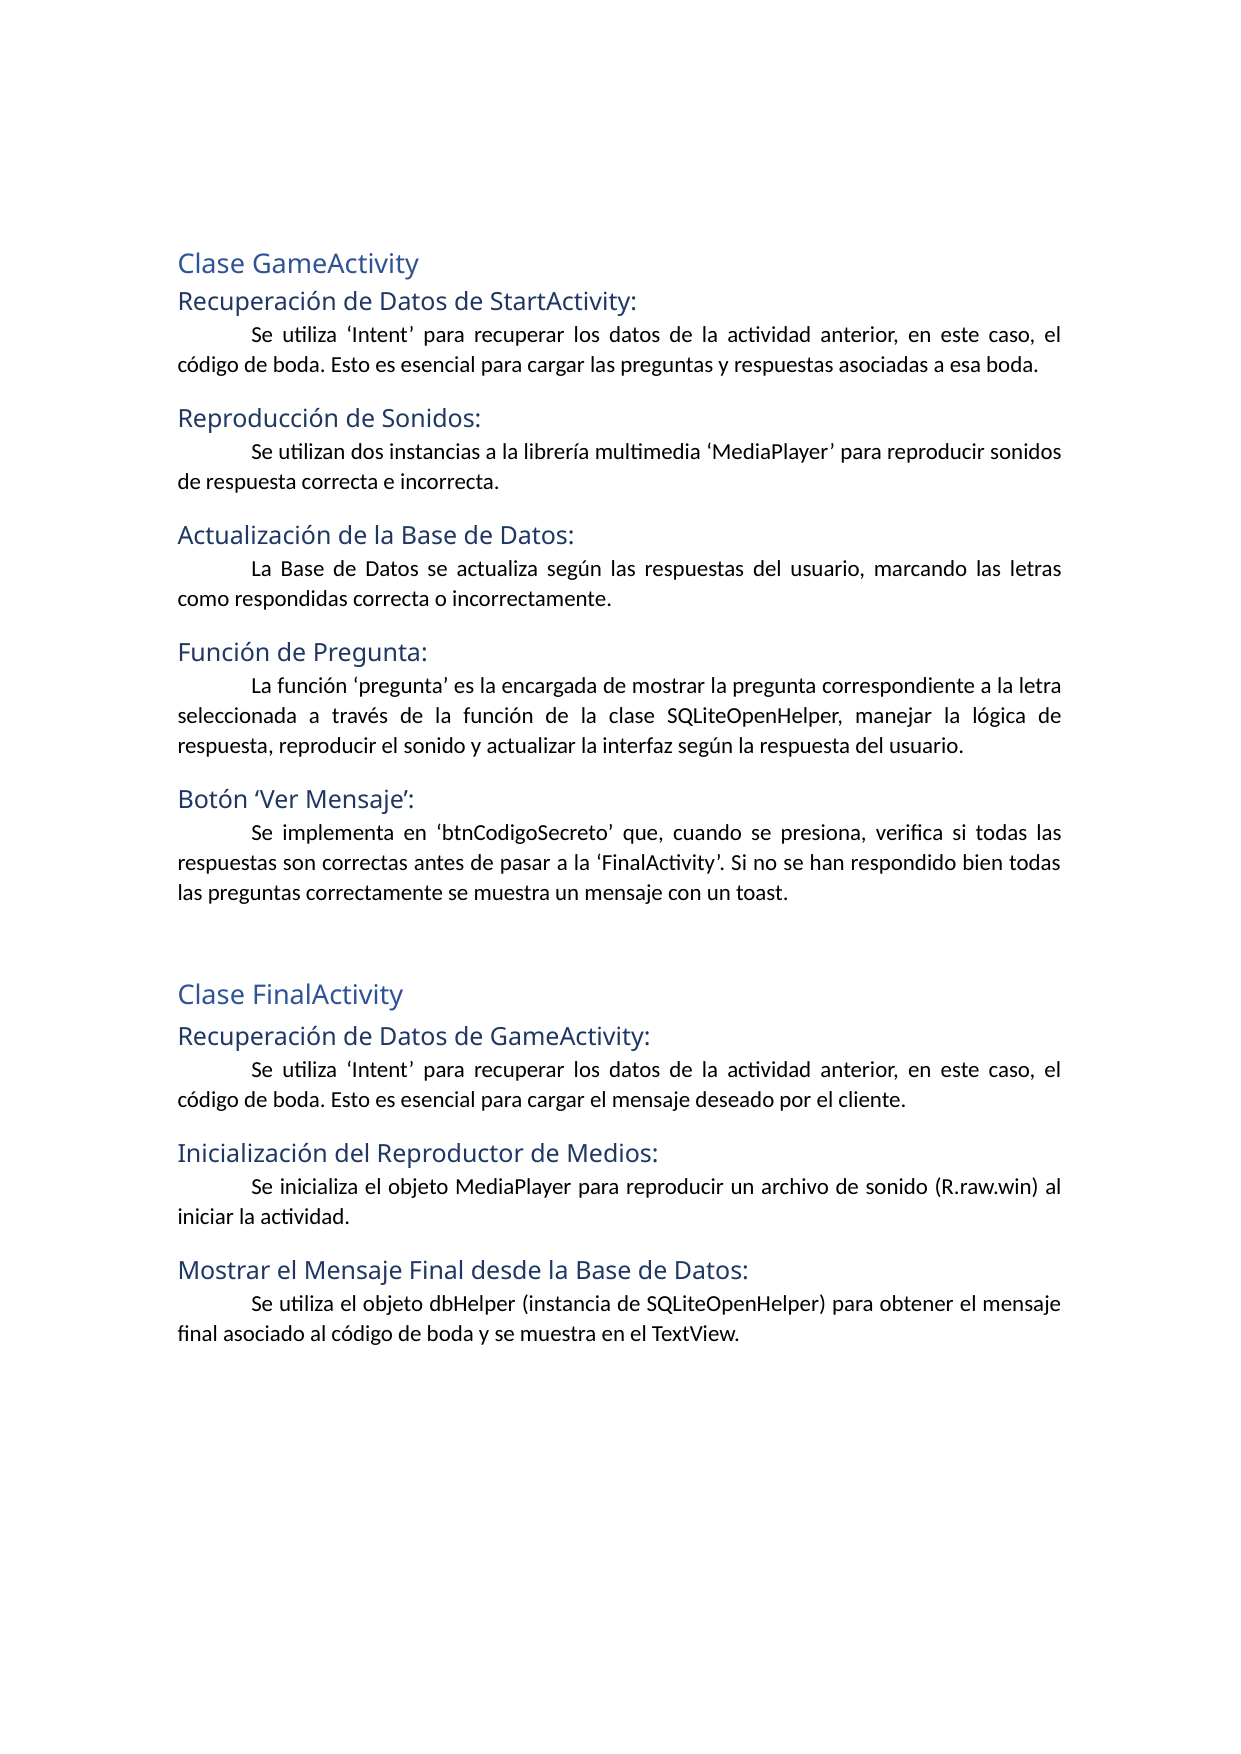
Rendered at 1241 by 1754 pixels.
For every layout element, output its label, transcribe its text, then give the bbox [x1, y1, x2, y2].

subtitle Actualización de la Base de Datos: [177, 518, 1063, 552]
subtitle Botón ‘Ver Mensaje’: [177, 782, 1063, 816]
subtitle Recuperación de Datos de GameActivity: [177, 1019, 1063, 1053]
subtitle Inicialización del Reproductor de Medios: [177, 1136, 1063, 1170]
subtitle Reproducción de Sonidos: [177, 401, 1063, 435]
text Se implementa en ‘btnCodigoSecreto’ que, cuando se presiona, verifica si todas las respuestas son correctas antes de pasar a la ‘FinalActivity’. Si no se han respondido bien todas las preguntas correctamente se muestra un mensaje con un toast. [177, 818, 1063, 906]
subtitle Clase FinalActivity [177, 975, 1063, 1012]
text Se utiliza ‘Intent’ para recuperar los datos de la actividad anterior, en este caso, el código de boda. Esto es esencial para cargar el mensaje deseado por el cliente. [177, 1055, 1063, 1113]
text La Base de Datos se actualiza según las respuestas del usuario, marcando las letras como respondidas correcta o incorrectamente. [177, 554, 1063, 612]
subtitle Clase GameActivity Recuperación de Datos de StartActivity: [177, 245, 1063, 318]
text La función ‘pregunta’ es la encargada de mostrar la pregunta correspondiente a la letra seleccionada a través de la función de la clase SQLiteOpenHelper, manejar la lógica de respuesta, reproducir el sonido y actualizar la interfaz según la respuesta del usuario. [177, 671, 1063, 759]
text Se inicializa el objeto MediaPlayer para reproducir un archivo de sonido (R.raw.win) al iniciar la actividad. [177, 1172, 1063, 1230]
subtitle Función de Pregunta: [177, 635, 1063, 669]
subtitle Mostrar el Mensaje Final desde la Base de Datos: [177, 1253, 1063, 1287]
text Se utiliza el objeto dbHelper (instancia de SQLiteOpenHelper) para obtener el mensaje final asociado al código de boda y se muestra en el TextView. [177, 1289, 1063, 1347]
text Se utilizan dos instancias a la librería multimedia ‘MediaPlayer’ para reproducir sonidos de respuesta correcta e incorrecta. [177, 437, 1063, 495]
text Se utiliza ‘Intent’ para recuperar los datos de la actividad anterior, en este caso, el código de boda. Esto es esencial para cargar las preguntas y respuestas asociadas a esa boda. [177, 320, 1063, 378]
